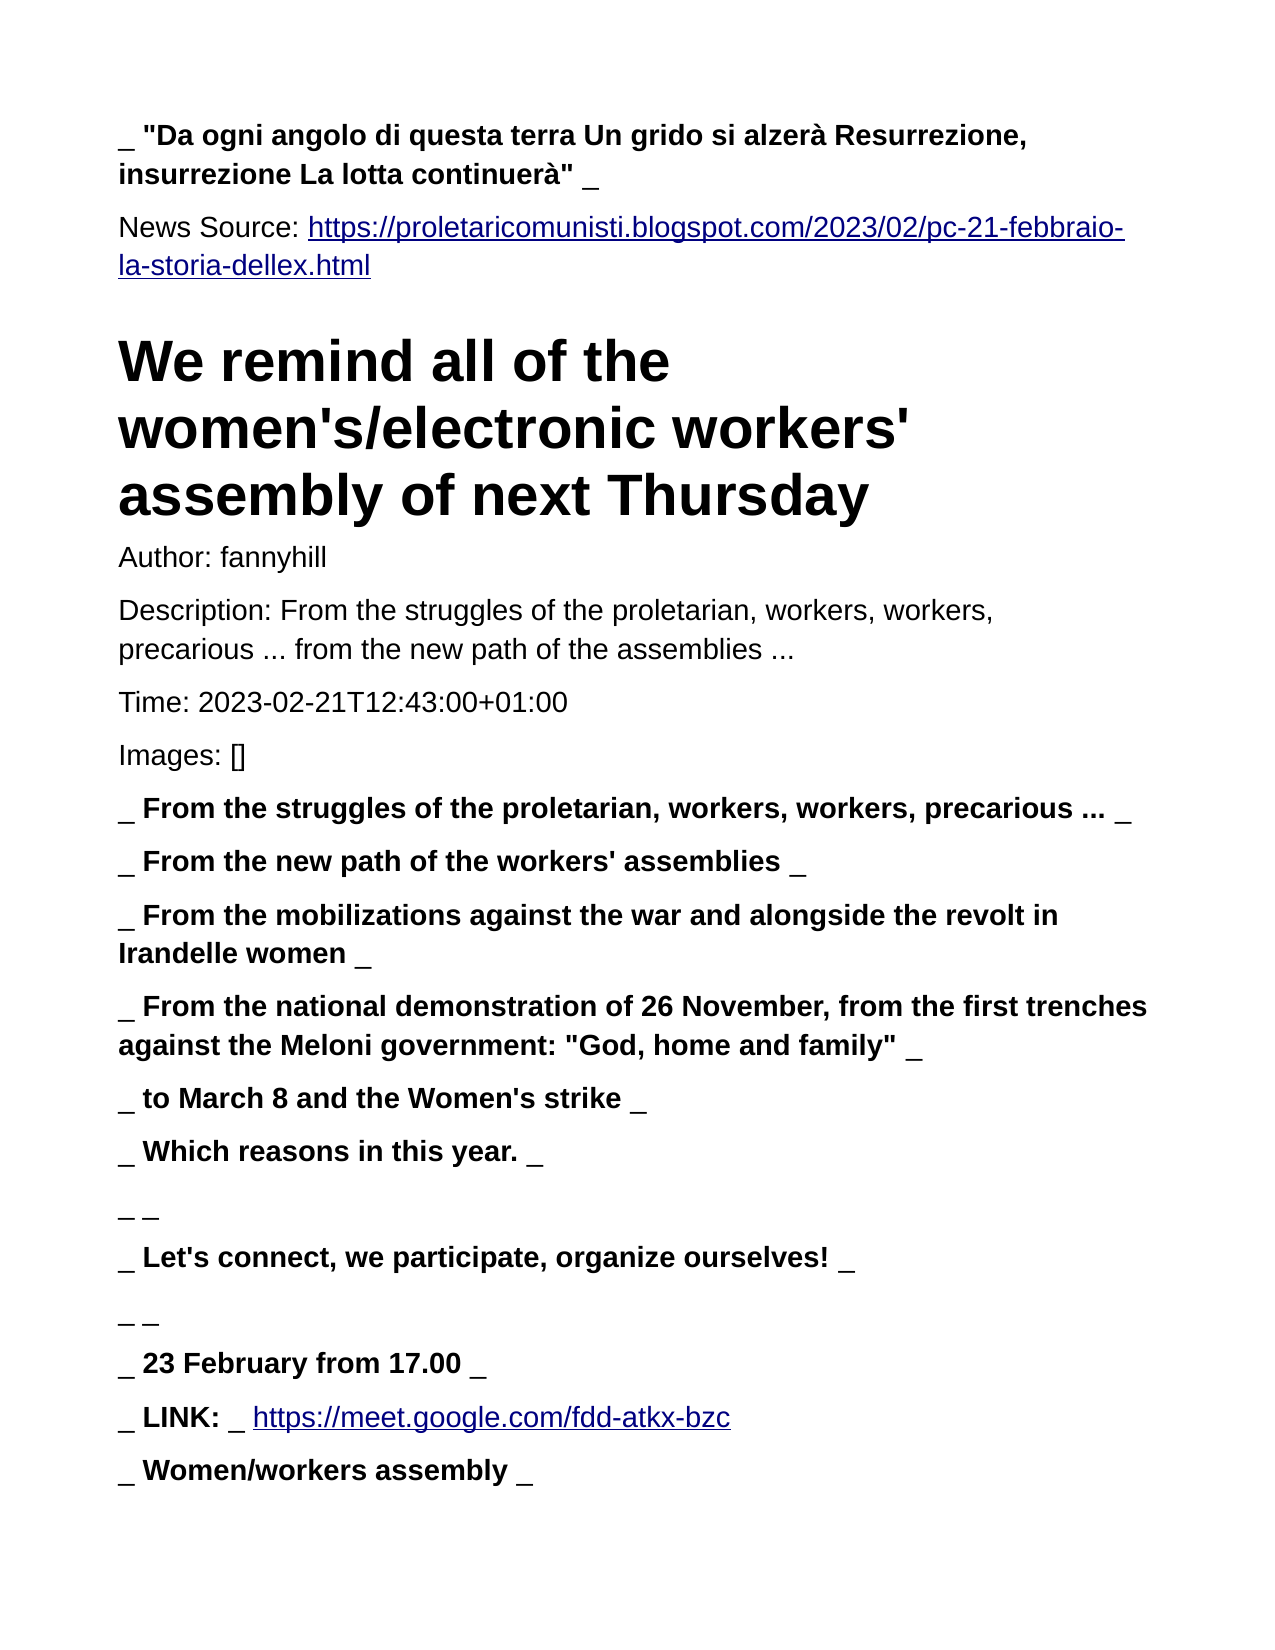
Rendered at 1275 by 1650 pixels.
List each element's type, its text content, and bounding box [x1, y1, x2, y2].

text _ "Da ogni angolo di questa terra Un grido si alzerà Resurrezione, insurrezione La lotta continuerà" _ [118, 118, 1157, 190]
text _ LINK: _ https://meet.google.com/fdd-atkx-bzc [118, 1399, 1157, 1433]
text _ _ [118, 1187, 1157, 1221]
text _ _ [118, 1293, 1157, 1327]
text _ Let's connect, we participate, organize ourselves! _ [118, 1240, 1157, 1274]
text _ Which reasons in this year. _ [118, 1134, 1157, 1167]
text Author: fannyhill [118, 540, 1157, 574]
text _ 23 February from 17.00 _ [118, 1346, 1157, 1380]
text _ to March 8 and the Women's strike _ [118, 1081, 1157, 1114]
text News Source: https://proletaricomunisti.blogspot.com/2023/02/pc-21-febbraio-la-storia-dellex.html [118, 210, 1157, 282]
text _ Women/workers assembly _ [118, 1453, 1157, 1486]
subtitle We remind all of the women's/electronic workers' assembly of next Thursday [118, 326, 1157, 528]
text Time: 2023-02-21T12:43:00+01:00 [118, 685, 1157, 718]
text _ From the national demonstration of 26 November, from the first trenches against the Meloni government: "God, home and family" _ [118, 989, 1157, 1061]
text Description: From the struggles of the proletarian, workers, workers, precarious ... from the new path of the assemblies ... [118, 593, 1157, 665]
text _ From the struggles of the proletarian, workers, workers, precarious ... _ [118, 791, 1157, 825]
text _ From the new path of the workers' assemblies _ [118, 844, 1157, 878]
text _ From the mobilizations against the war and alongside the revolt in Irandelle women _ [118, 897, 1157, 969]
text Images: [] [118, 738, 1157, 772]
